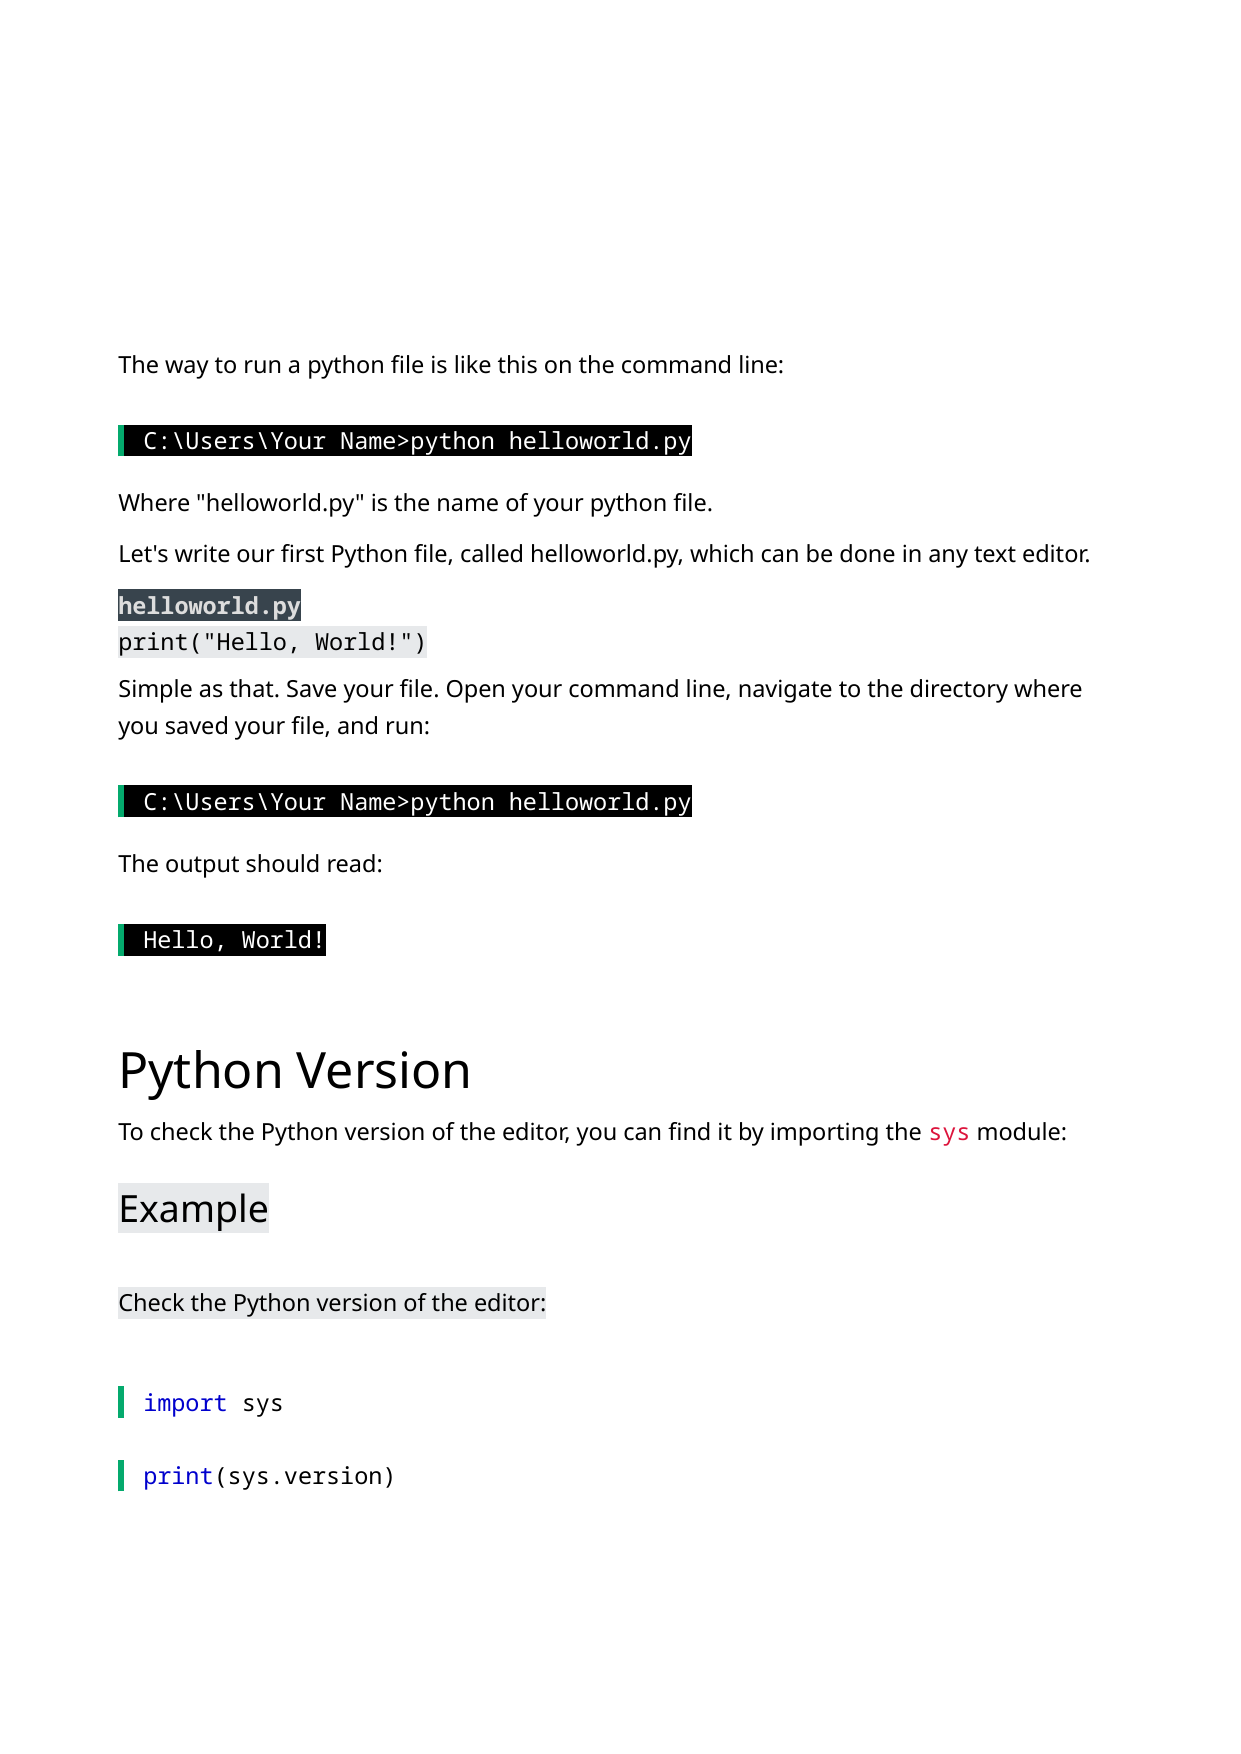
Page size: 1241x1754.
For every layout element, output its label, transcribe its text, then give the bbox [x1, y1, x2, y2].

text Check the Python version of the editor: [118, 1287, 1122, 1319]
subtitle Python Version [118, 1035, 1122, 1103]
subtitle Example [118, 1182, 1122, 1233]
text Hello, World! [118, 923, 1122, 956]
text helloworld.py [118, 589, 1122, 621]
text The way to run a python file is like this on the command line: [118, 348, 1122, 380]
text C:\Users\Your Name>python helloworld.py [124, 785, 1122, 817]
text Let's write our first Python file, called helloworld.py, which can be done in any text editor. [118, 538, 1122, 569]
text Simple as that. Save your file. Open your command line, navigate to the directory where you saved your file, and run: [118, 672, 1122, 741]
text The output should read: [118, 847, 1122, 879]
text C:\Users\Your Name>python helloworld.py [118, 424, 1122, 456]
text import sys print(sys.version) [118, 1386, 1122, 1491]
text print("Hello, World!") [118, 626, 1122, 658]
text To check the Python version of the editor, you can find it by importing the sys module: [118, 1116, 1122, 1147]
text Where "helloworld.py" is the name of your python file. [118, 486, 1122, 518]
